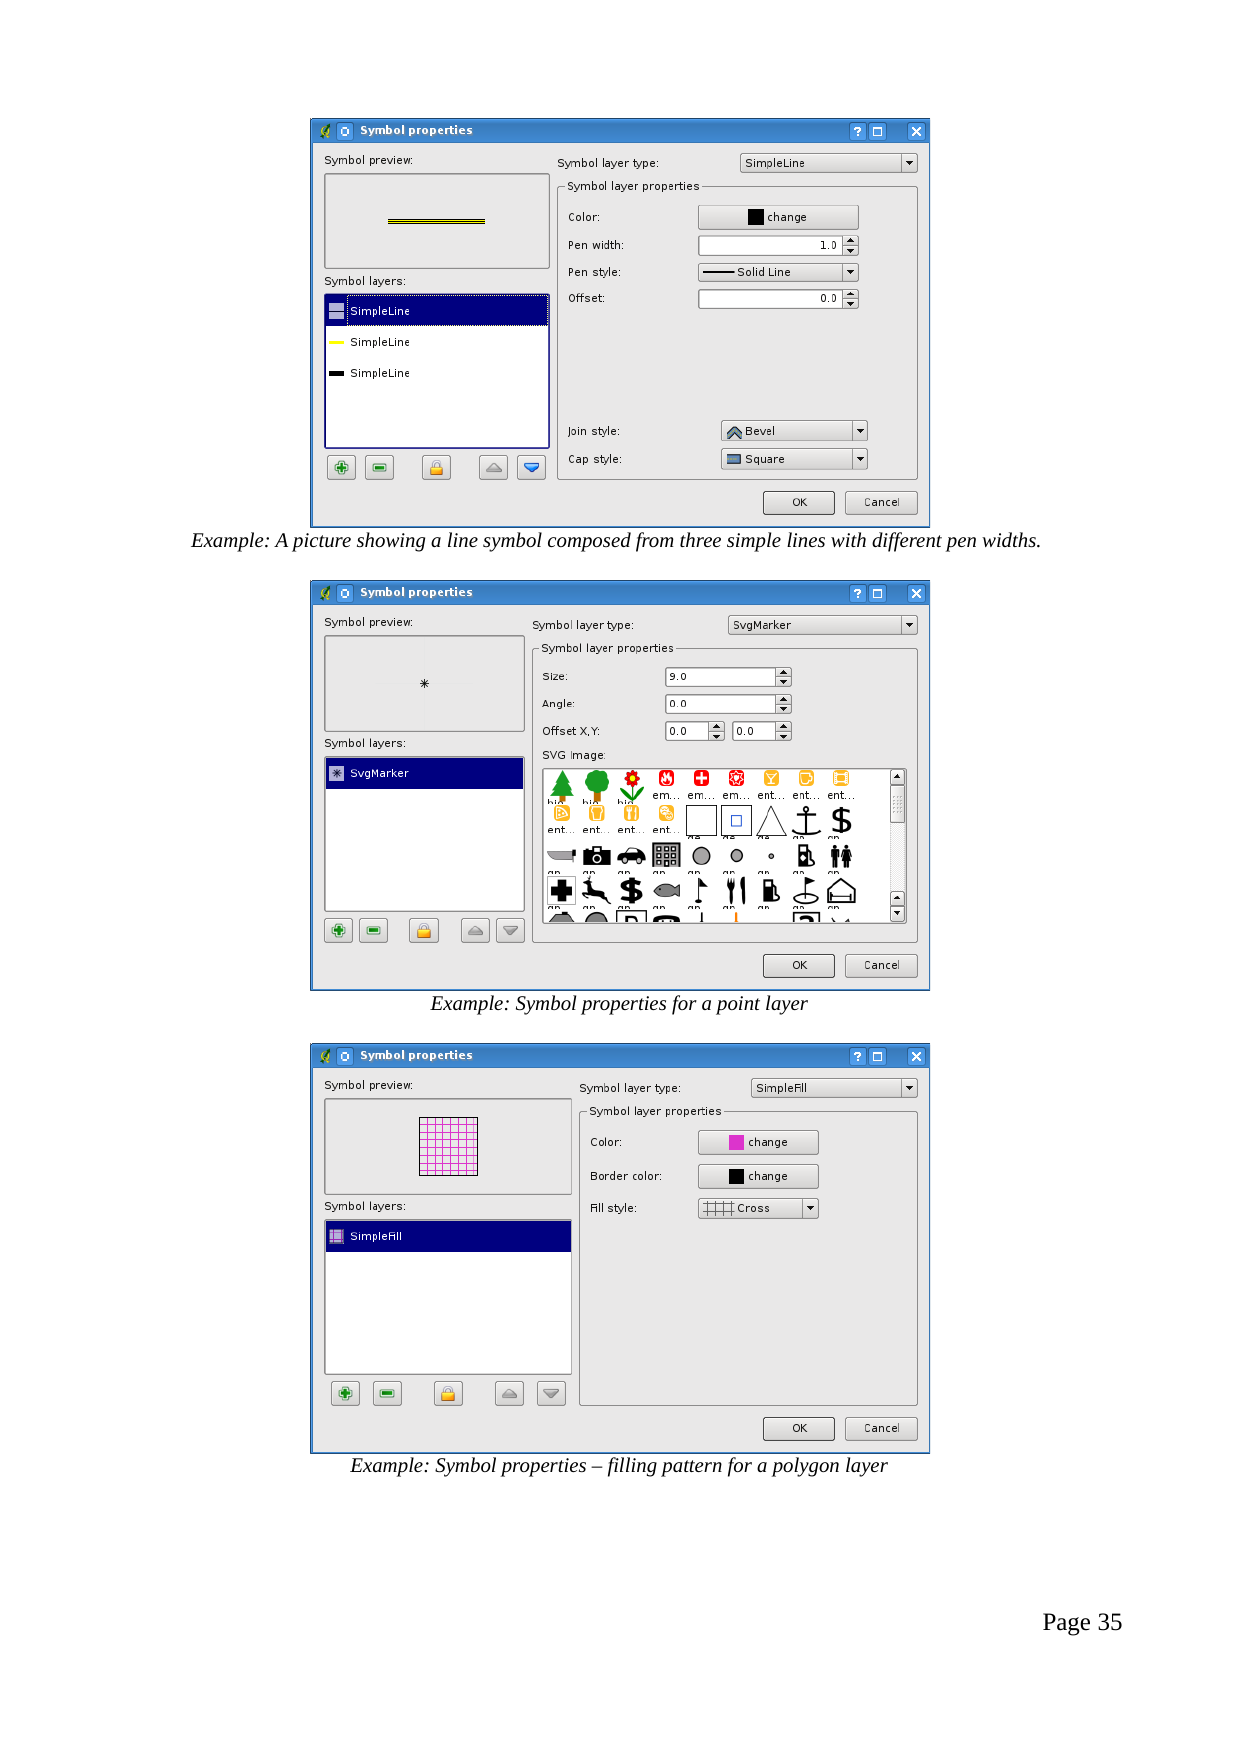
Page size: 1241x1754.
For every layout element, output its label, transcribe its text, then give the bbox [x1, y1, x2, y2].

text Example: Symbol properties – filling pattern for a polygon layer [118, 1043, 1122, 1477]
picture [310, 580, 931, 991]
picture [310, 1043, 931, 1454]
text Example: Symbol properties for a point layer [118, 581, 1122, 1014]
text Example: A picture showing a line symbol composed from three simple lines with different pen widths. [118, 118, 1122, 552]
picture [310, 118, 931, 528]
